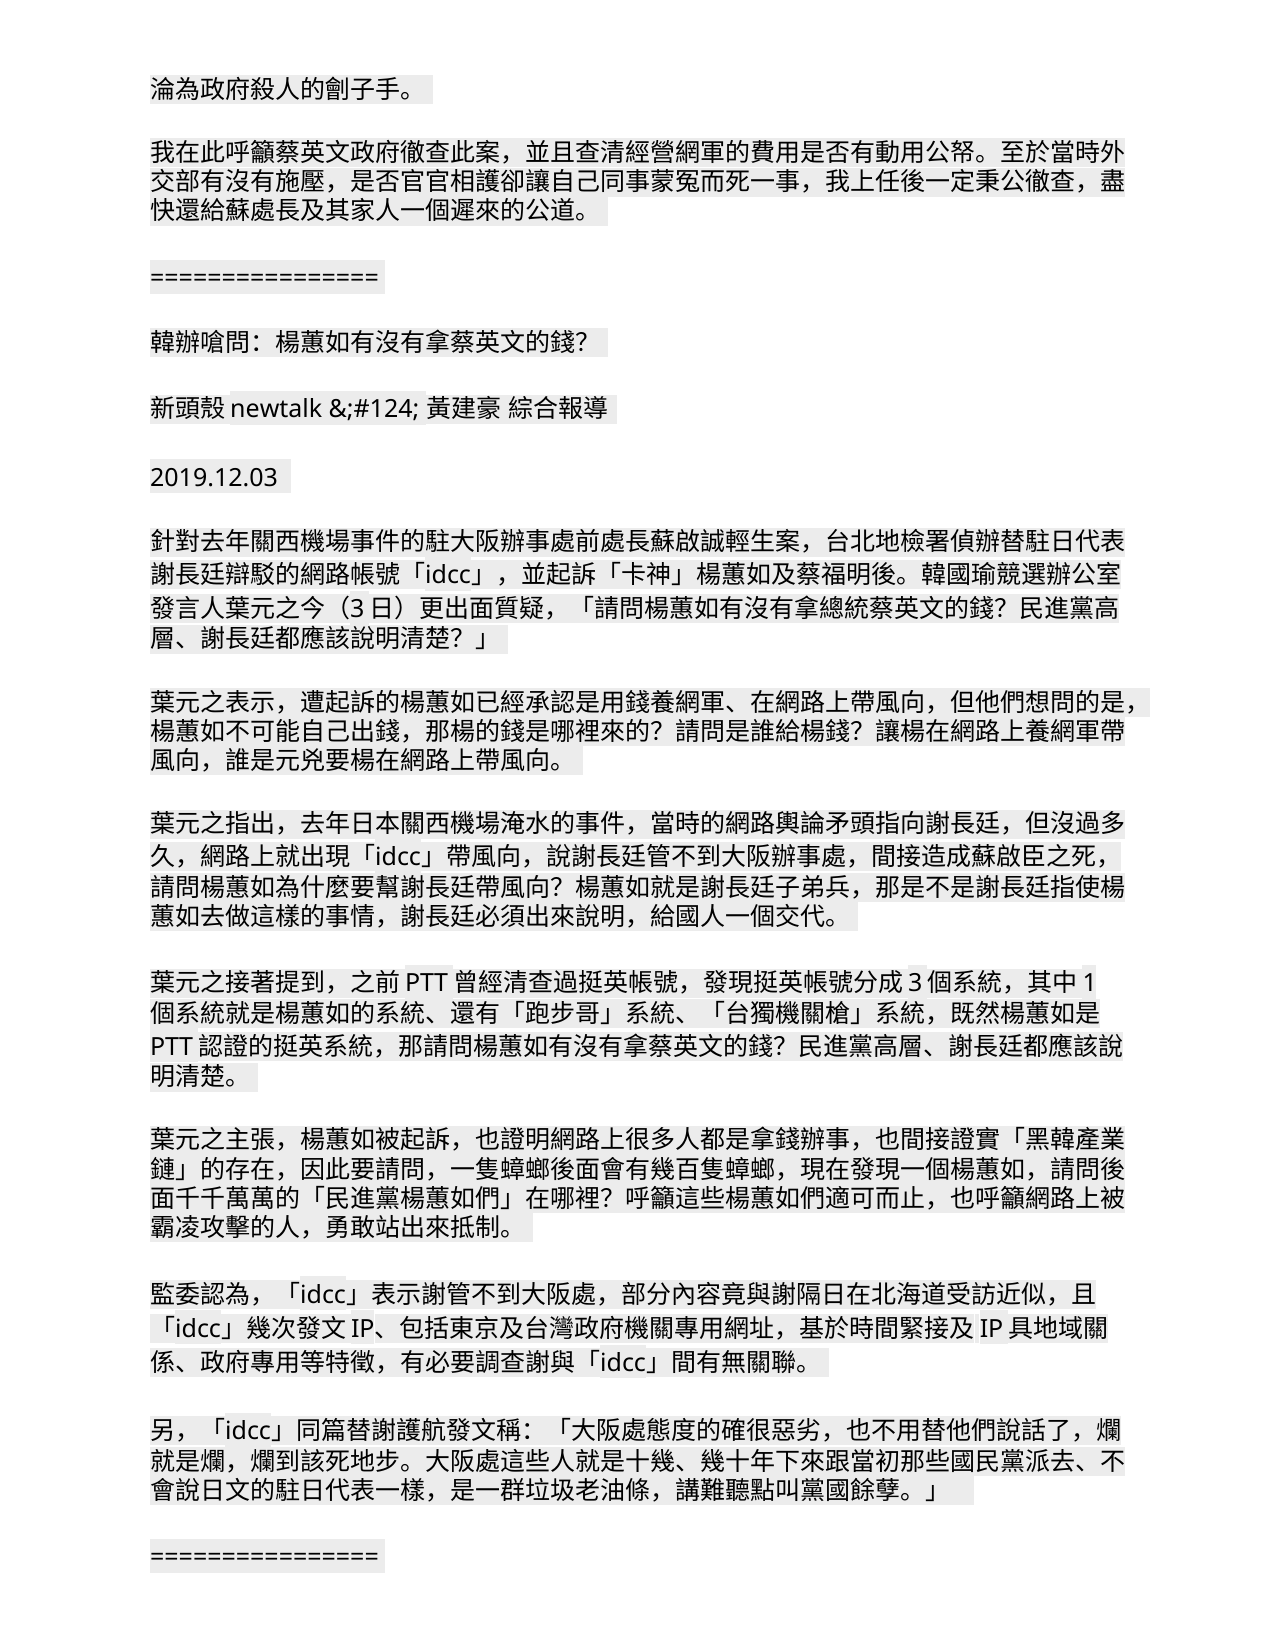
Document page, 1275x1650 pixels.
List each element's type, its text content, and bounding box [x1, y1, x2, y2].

text 卡韓政變 (200)：總該有些事是正直的人絕對不幹的！ 陳真 2019.12. 03. 抹黑的事，反覆講過幾百遍了，但卻極端重要，因為它不僅僅是一種卑鄙的政治工具，藉以奪權撈錢，更是一種台灣文化的毒瘤，一種社會病態，傷害異議與議論存在的可能性。 可以這麼說，打從我上大學第一天開始，成為一個黨外人士，一直到今天，都還是活在抹黑的痛苦折磨底下。 黨外時期沒有網路，但是，來自國民黨的耳語抹黑或媒體抹黑，照樣一天也沒有停過。 有了網路之後，人心之惡更是如虎添翼。 我從 21 年前 (1998年) 開始，就經常飽受人渣黨網軍的抹黑與人格毀滅，往往無所不用其極，無日無之；手段非常齷齪下流、喪心病狂，毫無人性，無中生有，空穴來風，憑空造謠，根本不是一般正常人所能想像的各種陰暗與卑鄙，存心就是要讓你人格破產，讓所有人對你感到厭惡與不屑。 過去黨外時代是國民黨抹黑我，21年前換民進黨接棒，抹黑得更加卑鄙無恥。要不是我慢慢學會看輕、看淡自己，加上心裏還有點憐憫之心，憐憫世人之惡，總算還挺得住，否則，我實在不知道任何一個人面對這樣一種鋪天蓋地的抹黑造謠時，如何可能活下去？ 我相信，一般人一定完全無法體會這樣一種不白之冤、這樣一種完全莫須有卻又根本無法澄清、鋪天蓋地的抹黑之痛苦。一般人，一旦面臨這樣一種遭遇，很可能就會像那位被人渣黨網軍刻意抹黑來製造仇中效應的大阪辦事處蘇處長那樣，自我了斷生命，結束痛苦。 公眾人物被抹黑，所承受的痛苦，其實遠遠比不上非公眾人物。因為，公眾人物隨時可以掌握麥克風對大眾提出澄清。而且，公眾人物動見觀瞻，他是不是如抹黑所言那樣一個人，其實很容易被大眾所清楚看見。 但是，非公眾人物卻只能一個人孤單地承擔起來自所有人的所有誤解、嘲諷、鄙視與醜化，難道你能對著比方說醫界或學界裏的每一個人說我不是這樣不是那樣、不曾這樣不曾那樣？千百條抹黑，如何可能一一澄清？而且，人們跟你並無私交，你如何可能對著無數對你充滿誤解的陌生人一一澄清？ 再說，抹黑之可怕，並不僅僅是造謠抹黑一些你根本不曾做過不曾說過的話；抹黑之可怕與沉重，更是在於把你「爭議化」與「污名化」，透過各種修辭，把你描繪成彷彿你的人格有著某種缺陷或病態。 大家聽得懂這裏頭的差別嗎？比方說韓國瑜或林義雄，他們都曾經遭受很可怕、鋪天蓋地的抹黑，抹成青面獠牙，抹成卑鄙小人，甚至林義雄還曾經被國民黨抹黑成殺害自己母親與一對雙胞胎女兒的滅門血案之幫凶，說他行使苦肉計，自己殺自己，以便嫁禍國民黨政府。 但是，他們做為一個公眾人物，抹黑之痛、抹黑之可怕以及抹黑所產生的人格毀滅效應，其實還是遠遠比不上非公眾人物。畢竟像你我這樣一些非公眾人物，你的所有冤屈和誤解、扭曲與栽贓之罪名，完全只能孤獨承受；除了你的家人以及極少數親友，幾乎所有人都對你充滿誤解與鄙夷。 二十幾年來，我一直過著某種近乎自我放逐的生活，一部份是隱士個性使然，一部份則是因為這樣一種抹黑的必然後果；我沒法和外界那些對我有所「根本誤解」的人相處；與其不斷啞巴吃黃蓮，不如放逐偏鄉，放逐圈外，放逐到一人世界裏。 打從八零年代我成為黨外人士之後，不管去到黨外的什麼場合或群眾聚會，就算我刻意躲藏或推辭，依然經常會被主持人點名上台致詞，動輒對我歌頌一番。我那時才剛上大學兩年，同志們就已經常說我是個「人格者」了，說我具有革命家的道德勇氣以及宗教家的悲憫情懷云云。我沒瞎掰，我手上還保存著一大堆信，是時下一些「黨外大老」當年寫給我的信，往往通篇都是推崇與讚美。 1997年，我出國念書。在這之前，我都還是個「人格者」。沒想到，不過才一兩年的時間，我就從「人格者」變成「人格破產者」。差不多是1998-1999年，當我開始批評民進黨大搞所謂「愛台灣」的族群挑撥時，幾乎是馬上，報應就來了，匿名網軍馬上對我發動人格毀滅。 一部份則是因為1998年我在英國發起了「反種族歧視運動」(Campaign Against Racial Discrimination，簡稱 CARD)，更是招惹了許多藍綠留學生以及當時仍是國民黨當權的台灣英駐辦事處。 那樣一種匿名網軍的抹黑與造謠，真是很可怕，很難想像怎麼會有人心思如此卑劣陰暗而複雜。而且，網軍抹黑往往是由官方所發動，甚至官員親自下海，匿名使壞，一人飾多角，自導自演，自我引用，自說自唱，栽贓抹黑，無所不用其極，完全就是泯滅人性。 最讓我難以想像的是，與我頗有淵源的慈林文教基金會，竟然也是抹黑者之一。林義雄是我出國念書的推薦人之一。基於我長年以來對他之正直人格的仰慕，我特別請他擔任我的「非學術部份」之推薦人。 林義雄也知道，我原本打算將來學成返國後回來慈林工作或教書。但是，僅僅在我出國念書一年之後，慈林的網站留言板竟然抹黑說我「終於露出馬腳」，說「陳真原來是國民黨派駐黨外的特務」，就只因為我批評民進黨不應該煽動群群對立與仇恨，我竟然一下子就被打成「黨國餘孽」，打成「政治敗類」，打成「全民公敵」。 我常說，我是在1998年才「轉大人」、「出社會」；直到那時候，我似乎才真正了解人性善惡之深沉以及台灣社會之陰暗與邪惡到何種卑鄙程度。 那時候的網軍雖是官方或黨的策動，藍綠都有份，但我不認為這些網軍是被黨所豢養。也就是說，在那個年代，我不認為網軍是為了錢辦事，而是人性之惡使然。也就是說，當一個人可以匿名行事時，他幾乎是不管多麼卑鄙醜陋的邪惡之事或謊話謠言都能做得出來，他根本不在乎什麼是非善惡與正直。 民進黨的崛起，最大功臣之一就是網軍，徹底充份利用了人性的邪惡，並且把網軍系統化，以鉅額公帑或黨產豢養成軍，操練出各種陰暗手法與齷齪手段，自導自演、栽贓抹黑，奧步無窮。 更厲害的是，民進黨掌控九成以上的媒體與名嘴，再加上數不清的走狗文人，與網軍裏應外合，殺傷力破表。基本手法之一就是自己造謠，然後自己引用，自己報導，然後再出動走狗學者與御用文人擴大渲染與煽動，就像滾雪球那樣不斷擴大再擴大，直到敵人被抹黑得臭不可聞。 台灣選舉根本不用看什麼政見，根本不應該投給綠的，因為善惡區分太明顯了；難道你真的能夠接受這樣一種無法無天敗壞人心的惡行？難道你真的能接受這樣一個始終都是依靠抹黑造謠依靠網軍毀人人格來奪取政權、貪贓枉法腐敗貪婪透了頂的人渣黨？ 世上種種，一如人心，有善有惡；小善小惡本身都屬人性，難以見怪，不足為奇，但是，重點是：一切惡行總該有個極限！ 過去那個國民黨之所以應當遭人唾棄，就是因為他幹了太多泯滅天良之事。現在這個「青出於藍」的人渣黨，更是如此。 巴勒網有句座右銘： 「總該有些事是正直的人絕對不幹的！」這話來自以色列一個非暴力組織叫做「Yesh Gvul」，翻譯成英文就是「There is a limit !」（凡事有個極限），鼓吹士兵拒絕執行違背良心的軍事任務，讓良心而不是讓軍令來主導自己的行為。數千以色列士兵響應，因此入獄受審。該組織有句名言，相當動人，就是巴勒網的這句座右銘：「總該有些事是正直的人絕對不幹的！」（There are things that decent people don’t do!） ===================== 韓國瑜臉書 2019. 12. 03. 【起訴網軍頭、不忘蘇處長】 蔡政府為了護航謝長廷，甚或想利用此事演一齣販賣芒果乾的前戲，因而放任網軍操控網路族群與年輕世代的正義感，對於網軍搭配媒體、粉絲專頁一條龍的操作攻擊袖手旁觀，讓大阪辦事處蘇處長承受到超乎想像的輿論壓力，只能用生命來捍衛自己的榮譽，這是何等悲壯、可惜又可恨的犧牲？ 我希望蔡英文政府清楚說明交代政府為什麼放任這些為了護航官員與政策、間接害死外交官的網軍集團，並且徹查這麼一大筆雇用網軍的錢是從哪裡來的？ 我們希望今天對於網軍造謠的起訴不只是一個天理昭彰的開始，更是台灣對抗網路霸凌殺人與網軍操控輿論的開始，你、我、他，我們每一個人都有責任要求國家還給蘇啟誠家屬一個公道。 雖然我認同所有候選人參與選舉都必須接受檢驗，但不能顛倒是非、造謠中傷，利用媒體資源粉飾太平並操作網路風向來打壓在野黨、卻從不監督執政黨。 同時，蔡政府每天口口聲聲說愛台灣，可是永遠避談現況、只管抹黑對手，漠視這種企圖以一人一萬的「昂貴」操作獲得「廉價」聲量，讓受到網路風向影響是非判斷的人，間接淪為政府殺人的劊子手。 我在此呼籲蔡英文政府徹查此案，並且查清經營網軍的費用是否有動用公帑。至於當時外交部有沒有施壓，是否官官相護卻讓自己同事蒙冤而死一事，我上任後一定秉公徹查，盡快還給蘇處長及其家人一個遲來的公道。 ================ 韓辦嗆問：楊蕙如有沒有拿蔡英文的錢？ 新頭殼newtalk &;#124; 黃建豪 綜合報導 2019.12.03 針對去年關西機場事件的駐大阪辦事處前處長蘇啟誠輕生案，台北地檢署偵辦替駐日代表謝長廷辯駁的網路帳號「idcc」，並起訴「卡神」楊蕙如及蔡福明後。韓國瑜競選辦公室發言人葉元之今（3日）更出面質疑，「請問楊蕙如有沒有拿總統蔡英文的錢？民進黨高層、謝長廷都應該說明清楚？」 葉元之表示，遭起訴的楊蕙如已經承認是用錢養網軍、在網路上帶風向，但他們想問的是，楊蕙如不可能自己出錢，那楊的錢是哪裡來的？請問是誰給楊錢？讓楊在網路上養網軍帶風向，誰是元兇要楊在網路上帶風向。 葉元之指出，去年日本關西機場淹水的事件，當時的網路輿論矛頭指向謝長廷，但沒過多久，網路上就出現「idcc」帶風向，說謝長廷管不到大阪辦事處，間接造成蘇啟臣之死，請問楊蕙如為什麼要幫謝長廷帶風向？楊蕙如就是謝長廷子弟兵，那是不是謝長廷指使楊蕙如去做這樣的事情，謝長廷必須出來說明，給國人一個交代。 葉元之接著提到，之前PTT曾經清查過挺英帳號，發現挺英帳號分成3個系統，其中1個系統就是楊蕙如的系統、還有「跑步哥」系統、「台獨機關槍」系統，既然楊蕙如是PTT認證的挺英系統，那請問楊蕙如有沒有拿蔡英文的錢？民進黨高層、謝長廷都應該說明清楚。 葉元之主張，楊蕙如被起訴，也證明網路上很多人都是拿錢辦事，也間接證實「黑韓產業鏈」的存在，因此要請問，一隻蟑螂後面會有幾百隻蟑螂，現在發現一個楊蕙如，請問後面千千萬萬的「民進黨楊蕙如們」在哪裡？呼籲這些楊蕙如們適可而止，也呼籲網路上被霸凌攻擊的人，勇敢站出來抵制。 監委認為，「idcc」表示謝管不到大阪處，部分內容竟與謝隔日在北海道受訪近似，且「idcc」幾次發文IP、包括東京及台灣政府機關專用網址，基於時間緊接及IP具地域關係、政府專用等特徵，有必要調查謝與「idcc」間有無關聯。 另，「idcc」同篇替謝護航發文稱：「大阪處態度的確很惡劣，也不用替他們說話了，爛就是爛，爛到該死地步。大阪處這些人就是十幾、幾十年下來跟當初那些國民黨派去、不會說日文的駐日代表一樣，是一群垃圾老油條，講難聽點叫黨國餘孽。」 ================ 外交官蘇啟誠之死！原來是民進黨「自己人」楊蕙如 2019/12/02 中時電子報 張國欽、楊馨 前駐大阪辦事處長蘇啟誠輕生，北市議員李明賢、新北市議員葉元之曾指控，當初網友「idcc」在PTT上發文帶風向，為駐日代表謝長廷卸責，如今再爆出idcc登入網路的IP位置，與曾幫謝長廷打選戰的卡神楊蕙如帳號「slow」相同，不得不讓人懷疑與謝有關。 李、葉呼籲，既然已逮到idcc帳號使用者，檢調應盡快查明，謝長廷更應出面說清楚，別讓大家活在迷霧中。月前，藍委多次踢爆農委會以政府預算外包養網軍，在網路上帶風向。李明賢、葉元之昨再指出，謝長廷有「idcc」為其開脫責任。 ================ 卡神砸錢養網軍 李明賢六問蔡英文：他不用下台？ 2019/12/02 中時電子報 李俊毅、楊馨 抓到了！涉蘇啟誠之死 卡神楊蕙如遭起訴 李明賢在臉書PO文，以《綠營網軍頭 抓到了》為題，探討楊蕙如涉案爭議案件。李說，「阿賢與葉元之前年9月主動提告，警方偵辦期間一度還吃案，表明ptt查不下去。如今終於真相大白，證實卡神幫謝長廷帶風向，也說明卡神就是綠營網軍頭，她的下線網軍截圖一張，居然就可以領1萬元 」。 ================= 卡神事件民進黨輕描淡寫 韓怒發文：須查幕後金主！ 2019/12/03 中時電子報 卡神楊蕙如涉入網軍帶風向，後續效應導致前大阪辦事處長蘇啟誠輕生。對此，國民黨總統候選人韓國瑜在昨深夜在臉書上貼出600字長文，痛心批判民進黨對這事件竟以「記取教訓」等話來回應，實在太過於冷血。 韓國瑜深夜發文，痛批民進黨用謊言掩蓋執政的失敗，令人不齒！如今面對人命關天的大事還一副事不關己的模樣，一個有為有守、有血有淚的政府難道不該主動協助調查，揪出網軍名單與幕後黑手嗎？ 雖然今天檢調終於還給了社會真相，但韓國瑜認為，整個事件的共犯結構仍然有待釐清，而且背後教唆出資的人也需負上法律與道義責任，應該要交代清楚誰是幕後金主！ 韓表示，一年前網軍將輿論上對駐日代表謝長廷的批評轉向大阪辦事處執行不力、責無旁貸，甚至出現黨國餘孽、爛到該死等惡劣、霸凌式的批評，再借刀網友譴責轉移焦點，造成了這場悲劇；韓國瑜想告訴各位網友，在相信並轉發某一則網路消息之前，請多思考幾分鐘且查清真相，不要輕易讓自己成為網路謠言的幫兇與殺手。 韓國瑜表示，這是一條中華民國外交官的寶貴人命，國家培養幾十年的外派官員在外為國爭取榮譽、協助國人，卻被特定網軍帶領輿論痛批，被逼到需要以死明志的絕境，至今想來依然令人痛心難過，民進黨居然以這種冷血輕蔑的態度，試圖將整個事件再次輕輕放下。 [150, 75, 1125, 1573]
